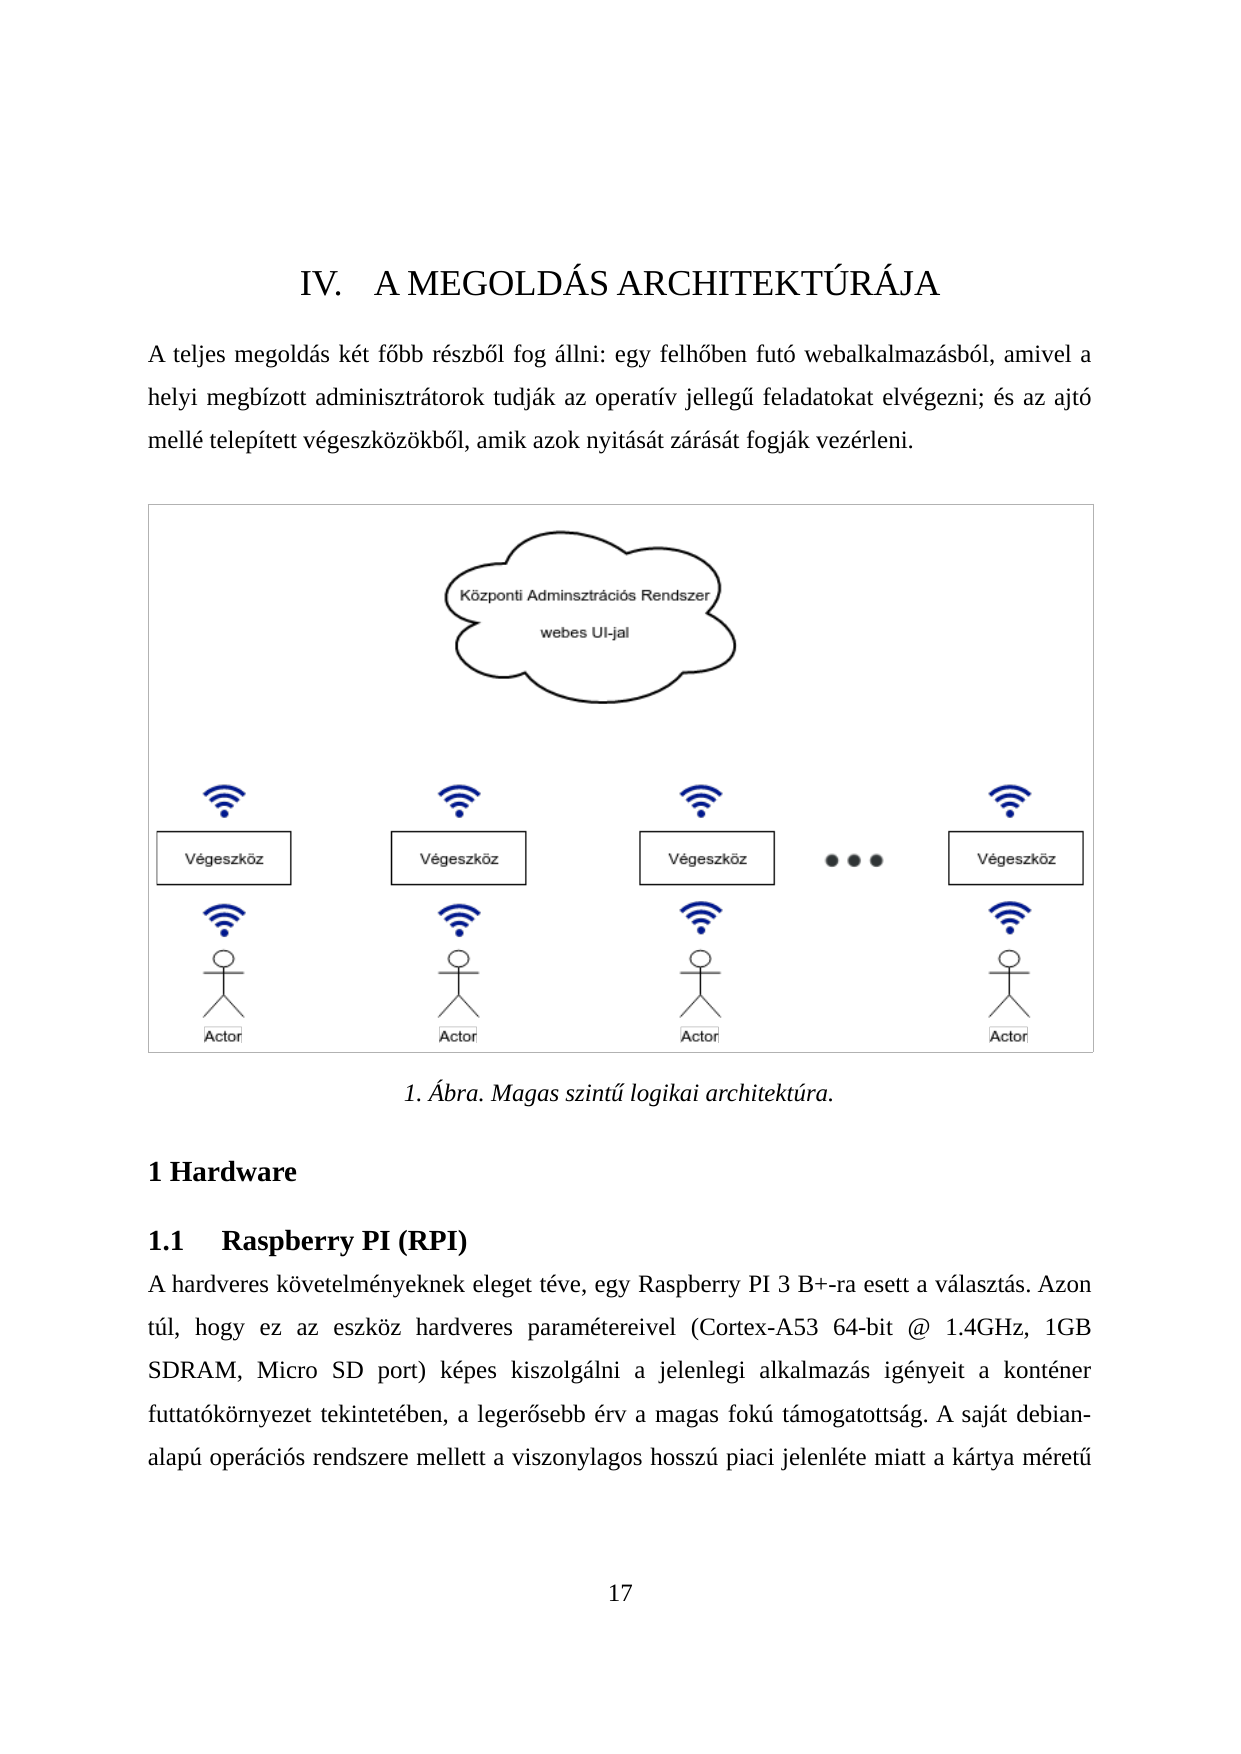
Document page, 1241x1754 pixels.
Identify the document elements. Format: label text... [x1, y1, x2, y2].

text A hardveres követelményeknek eleget téve, egy Raspberry PI 3 B+-ra esett a választás. Azon túl, hogy ez az eszköz hardveres paramétereivel (Cortex-A53 64-bit @ 1.4GHz, 1GB SDRAM, Micro SD port) képes kiszolgálni a jelenlegi alkalmazás igényeit a konténer futtatókörnyezet tekintetében, a legerősebb érv a magas fokú támogatottság. A saját debian-alapú operációs rendszere mellett a viszonylagos hosszú piaci jelenléte miatt a kártya méretű [148, 1269, 1093, 1471]
subtitle A MEGOLDÁS ARCHITEKTÚRÁJA [148, 261, 1093, 303]
text 1. Ábra. Magas szintű logikai architektúra. [148, 1053, 1093, 1107]
subtitle Raspberry PI (RPI) [148, 1223, 1093, 1257]
text A teljes megoldás két főbb részből fog állni: egy felhőben futó webalkalmazásból, amivel a helyi megbízott adminisztrátorok tudják az operatív jellegű feladatokat elvégezni; és az ajtó mellé telepített végeszközökből, amik azok nyitását zárását fogják vezérleni. [148, 339, 1093, 454]
subtitle Hardware [148, 1154, 1093, 1188]
text [148, 492, 1093, 504]
picture [156, 512, 1084, 1043]
text [149, 505, 1093, 1052]
